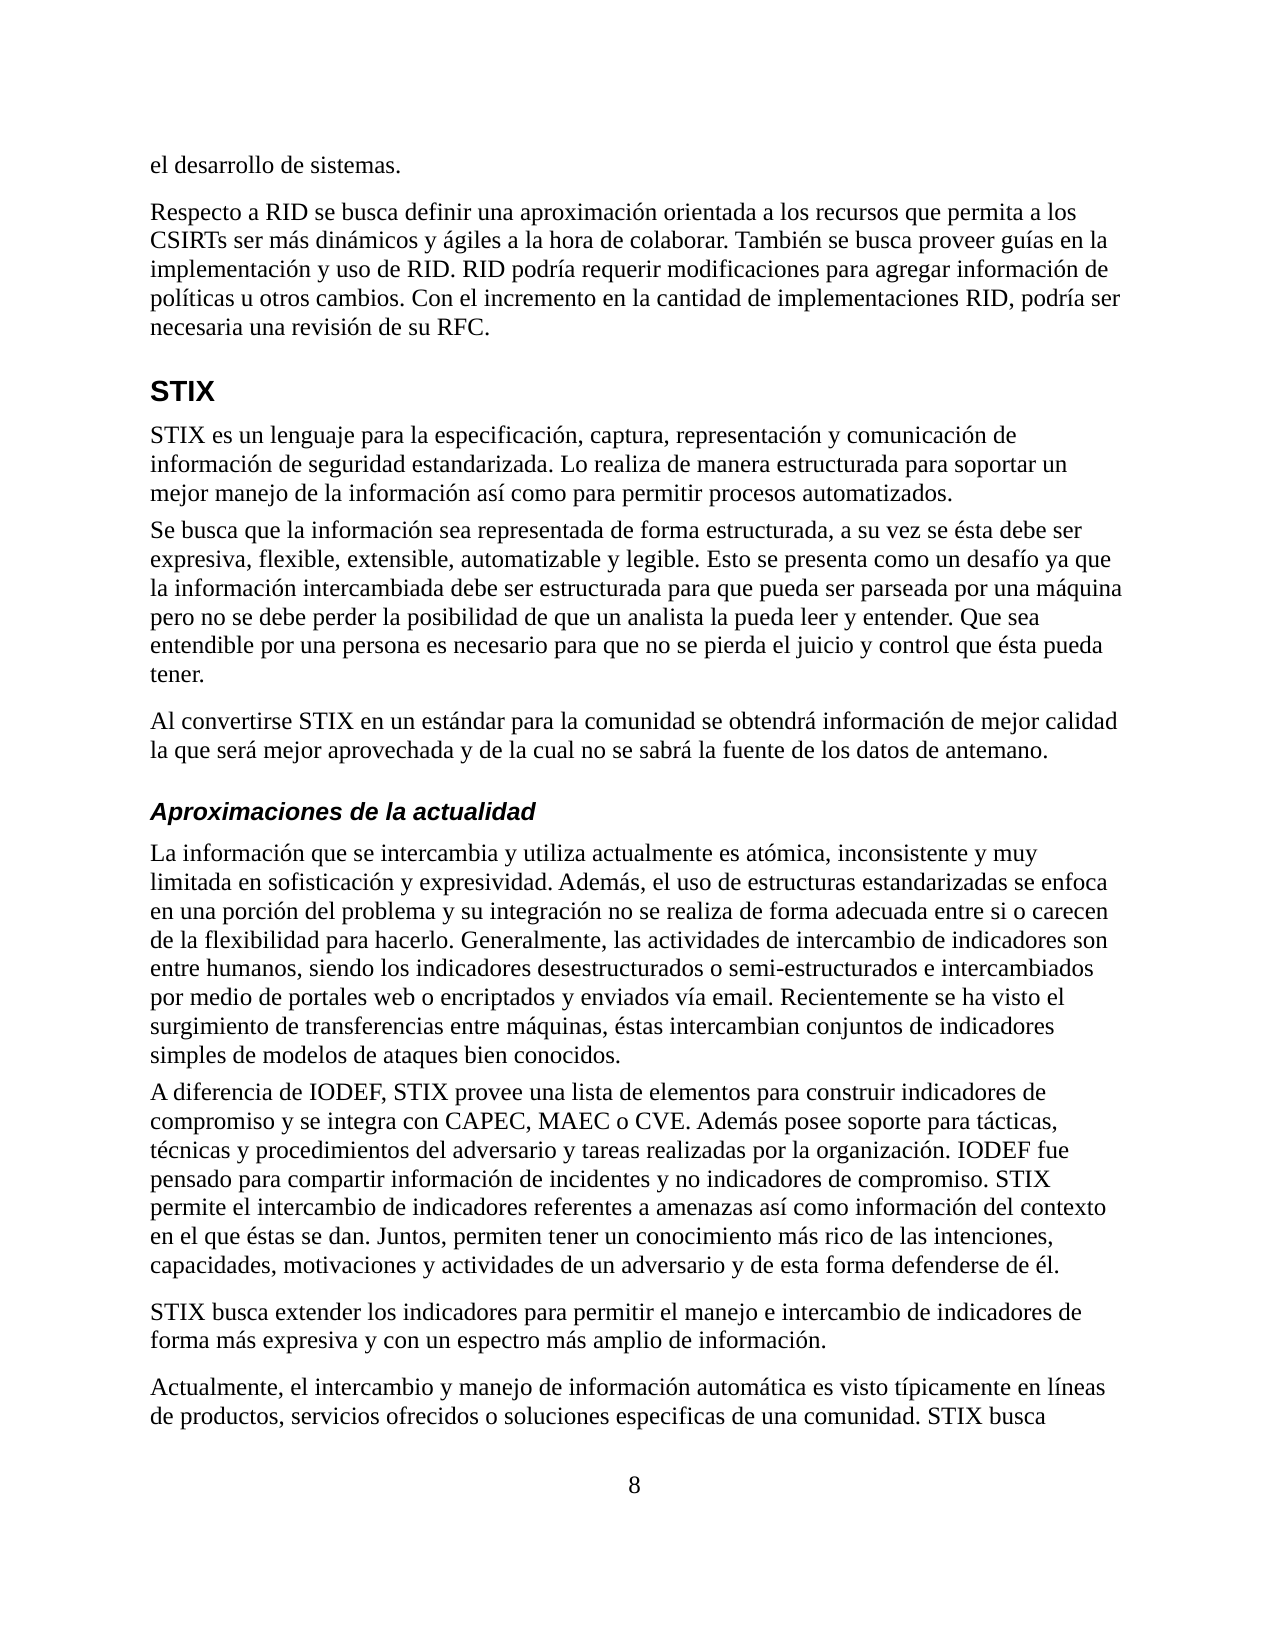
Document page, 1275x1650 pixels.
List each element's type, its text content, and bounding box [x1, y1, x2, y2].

subtitle STIX [150, 374, 1125, 408]
text Actualmente, el intercambio y manejo de información automática es visto típicamente en líneas de productos, servicios ofrecidos o soluciones especificas de una comunidad. STIX busca [150, 1372, 1125, 1429]
text el desarrollo de sistemas. [150, 150, 1125, 179]
text STIX busca extender los indicadores para permitir el manejo e intercambio de indicadores de forma más expresiva y con un espectro más amplio de información. [150, 1297, 1125, 1354]
text A diferencia de IODEF, STIX provee una lista de elementos para construir indicadores de compromiso y se integra con CAPEC, MAEC o CVE. Además posee soporte para tácticas, técnicas y procedimientos del adversario y tareas realizadas por la organización. IODEF fue pensado para compartir información de incidentes y no indicadores de compromiso. STIX permite el intercambio de indicadores referentes a amenazas así como información del contexto en el que éstas se dan. Juntos, permiten tener un conocimiento más rico de las intenciones, capacidades, motivaciones y actividades de un adversario y de esta forma defenderse de él. [150, 1077, 1125, 1279]
text Respecto a RID se busca definir una aproximación orientada a los recursos que permita a los CSIRTs ser más dinámicos y ágiles a la hora de colaborar. También se busca proveer guías en la implementación y uso de RID. RID podría requerir modificaciones para agregar información de políticas u otros cambios. Con el incremento en la cantidad de implementaciones RID, podría ser necesaria una revisión de su RFC. [150, 197, 1125, 340]
text Se busca que la información sea representada de forma estructurada, a su vez se ésta debe ser expresiva, flexible, extensible, automatizable y legible. Esto se presenta como un desafío ya que la información intercambiada debe ser estructurada para que pueda ser parseada por una máquina pero no se debe perder la posibilidad de que un analista la pueda leer y entender. Que sea entendible por una persona es necesario para que no se pierda el juicio y control que ésta pueda tener. [150, 516, 1125, 688]
subtitle Aproximaciones de la actualidad [150, 797, 1125, 826]
text STIX es un lenguaje para la especificación, captura, representación y comunicación de información de seguridad estandarizada. Lo realiza de manera estructurada para soportar un mejor manejo de la información así como para permitir procesos automatizados. [150, 420, 1125, 507]
text Al convertirse STIX en un estándar para la comunidad se obtendrá información de mejor calidad la que será mejor aprovechada y de la cual no se sabrá la fuente de los datos de antemano. [150, 706, 1125, 763]
text La información que se intercambia y utiliza actualmente es atómica, inconsistente y muy limitada en sofisticación y expresividad. Además, el uso de estructuras estandarizadas se enfoca en una porción del problema y su integración no se realiza de forma adecuada entre si o carecen de la flexibilidad para hacerlo. Generalmente, las actividades de intercambio de indicadores son entre humanos, siendo los indicadores desestructurados o semi-estructurados e intercambiados por medio de portales web o encriptados y enviados vía email. Recientemente se ha visto el surgimiento de transferencias entre máquinas, éstas intercambian conjuntos de indicadores simples de modelos de ataques bien conocidos. [150, 838, 1125, 1068]
